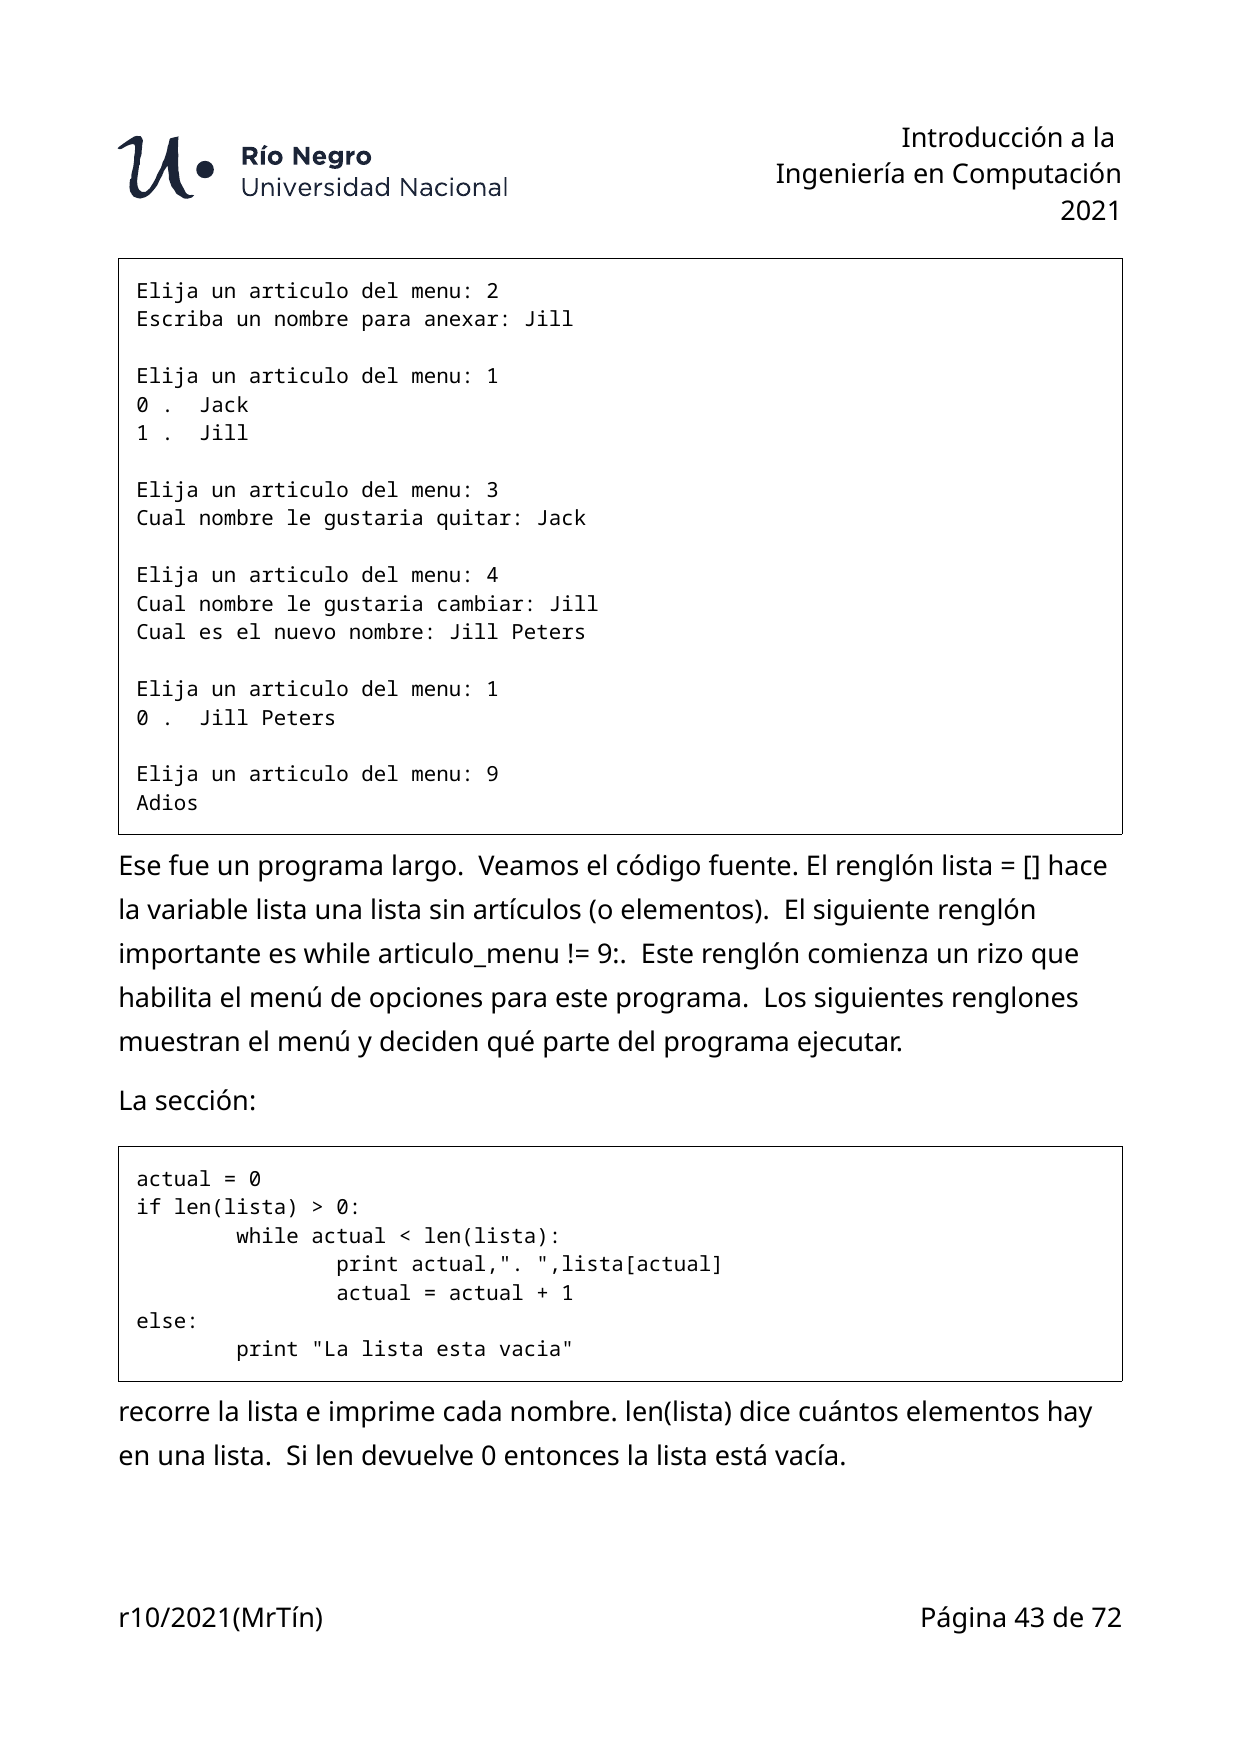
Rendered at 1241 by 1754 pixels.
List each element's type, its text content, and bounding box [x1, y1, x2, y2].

text Elija un articulo del menu: 3 [119, 457, 1122, 486]
text 1 . Jill [119, 400, 1122, 447]
text if len(lista) > 0: [119, 1174, 1122, 1203]
text 0 . Jill Peters [119, 685, 1122, 731]
text Elija un articulo del menu: 1 [119, 343, 1122, 372]
text Adios [119, 770, 1122, 834]
text print actual,". ",lista[actual] [119, 1231, 1122, 1260]
text Ese fue un programa largo. Veamos el código fuente. El renglón lista = [] hace la variable lista una lista sin artículos (o elementos). El siguiente renglón importante es while articulo_menu != 9:. Este renglón comienza un rizo que habilita el menú de opciones para este programa. Los siguientes renglones muestran el menú y deciden qué parte del programa ejecutar. [118, 846, 1122, 1059]
text else: [119, 1288, 1122, 1317]
text Cual nombre le gustaria quitar: Jack [119, 486, 1122, 532]
text Elija un articulo del menu: 1 [119, 656, 1122, 685]
text actual = 0 [119, 1147, 1122, 1174]
text actual = actual + 1 [119, 1260, 1122, 1288]
text Escriba un nombre para anexar: Jill [119, 287, 1122, 333]
text Elija un articulo del menu: 4 [119, 543, 1122, 571]
text Elija un articulo del menu: 2 [119, 259, 1122, 287]
text while actual < len(lista): [119, 1203, 1122, 1231]
text Cual es el nuevo nombre: Jill Peters [119, 599, 1122, 646]
text print "La lista esta vacia" [119, 1317, 1122, 1381]
text 0 . Jack [119, 372, 1122, 400]
text Elija un articulo del menu: 9 [119, 742, 1122, 770]
text La sección: [118, 1081, 1122, 1118]
text recorre la lista e imprime cada nombre. len(lista) dice cuántos elementos hay en una lista. Si len devuelve 0 entonces la lista está vacía. [118, 1392, 1122, 1473]
text Cual nombre le gustaria cambiar: Jill [119, 571, 1122, 599]
